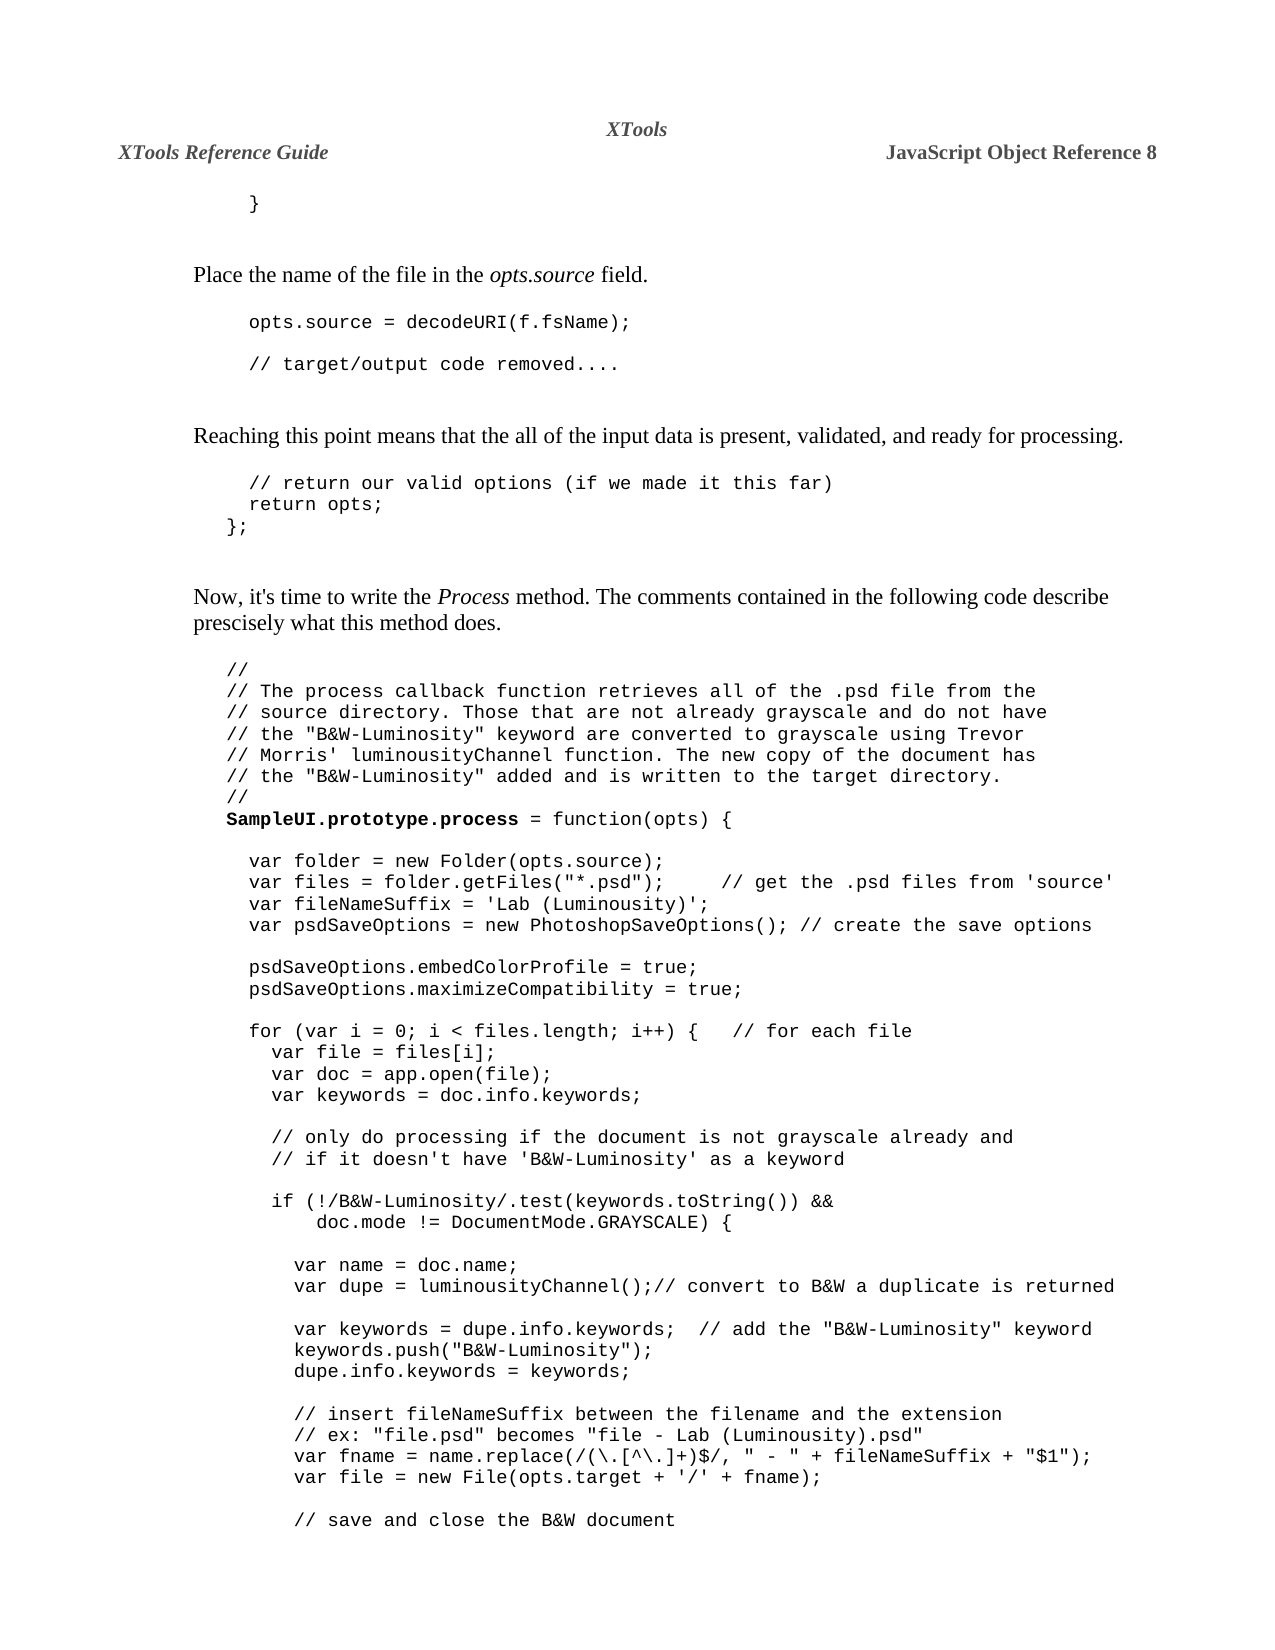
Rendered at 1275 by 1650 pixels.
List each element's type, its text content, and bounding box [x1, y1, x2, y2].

text // [226, 788, 1157, 809]
text var psdSaveOptions = new PhotoshopSaveOptions(); // create the save options [226, 916, 1157, 937]
text // ex: "file.psd" becomes "file - Lab (Luminousity).psd" [226, 1426, 1157, 1447]
text // return our valid options (if we made it this far) [226, 474, 1157, 495]
text var fname = name.replace(/(\.[^\.]+)$/, " - " + fileNameSuffix + "$1"); [226, 1447, 1157, 1468]
text // source directory. Those that are not already grayscale and do not have [226, 703, 1157, 724]
text // save and close the B&W document [226, 1511, 1157, 1532]
text psdSaveOptions.maximizeCompatibility = true; [226, 979, 1157, 1001]
text // insert fileNameSuffix between the filename and the extension [226, 1404, 1157, 1426]
text psdSaveOptions.embedColorProfile = true; [226, 958, 1157, 979]
text doc.mode != DocumentMode.GRAYSCALE) { [226, 1213, 1157, 1234]
text var files = folder.getFiles("*.psd"); // get the .psd files from 'source' [226, 873, 1157, 894]
text // target/output code removed.... [226, 355, 1157, 376]
text var folder = new Folder(opts.source); [226, 852, 1157, 873]
text for (var i = 0; i < files.length; i++) { // for each file [226, 1022, 1157, 1043]
text var file = new File(opts.target + '/' + fname); [226, 1468, 1157, 1489]
text Reaching this point means that the all of the input data is present, validated, and ready for processing. [193, 423, 1157, 448]
text }; [226, 516, 1157, 538]
text return opts; [226, 495, 1157, 516]
text // The process callback function retrieves all of the .psd file from the [226, 682, 1157, 703]
text keywords.push("B&W-Luminosity"); [226, 1341, 1157, 1362]
text var file = files[i]; [226, 1043, 1157, 1064]
text var fileNameSuffix = 'Lab (Luminousity)'; [226, 894, 1157, 916]
text } [226, 194, 1157, 215]
text Now, it's time to write the Process method. The comments contained in the following code describe prescisely what this method does. [193, 584, 1157, 635]
text // only do processing if the document is not grayscale already and [226, 1128, 1157, 1149]
text // the "B&W-Luminosity" keyword are converted to grayscale using Trevor [226, 724, 1157, 746]
text var keywords = dupe.info.keywords; // add the "B&W-Luminosity" keyword [226, 1319, 1157, 1341]
text SampleUI.prototype.process = function(opts) { [226, 809, 1157, 831]
text var dupe = luminousityChannel();// convert to B&W a duplicate is returned [226, 1277, 1157, 1298]
text opts.source = decodeURI(f.fsName); [226, 313, 1157, 334]
text // [226, 661, 1157, 682]
text // the "B&W-Luminosity" added and is written to the target directory. [226, 767, 1157, 788]
text if (!/B&W-Luminosity/.test(keywords.toString()) && [226, 1192, 1157, 1213]
text dupe.info.keywords = keywords; [226, 1362, 1157, 1383]
text var keywords = doc.info.keywords; [226, 1086, 1157, 1107]
text // Morris' luminousityChannel function. The new copy of the document has [226, 746, 1157, 767]
text var name = doc.name; [226, 1256, 1157, 1277]
text var doc = app.open(file); [226, 1064, 1157, 1086]
text Place the name of the file in the opts.source field. [193, 262, 1157, 287]
text // if it doesn't have 'B&W-Luminosity' as a keyword [226, 1149, 1157, 1171]
